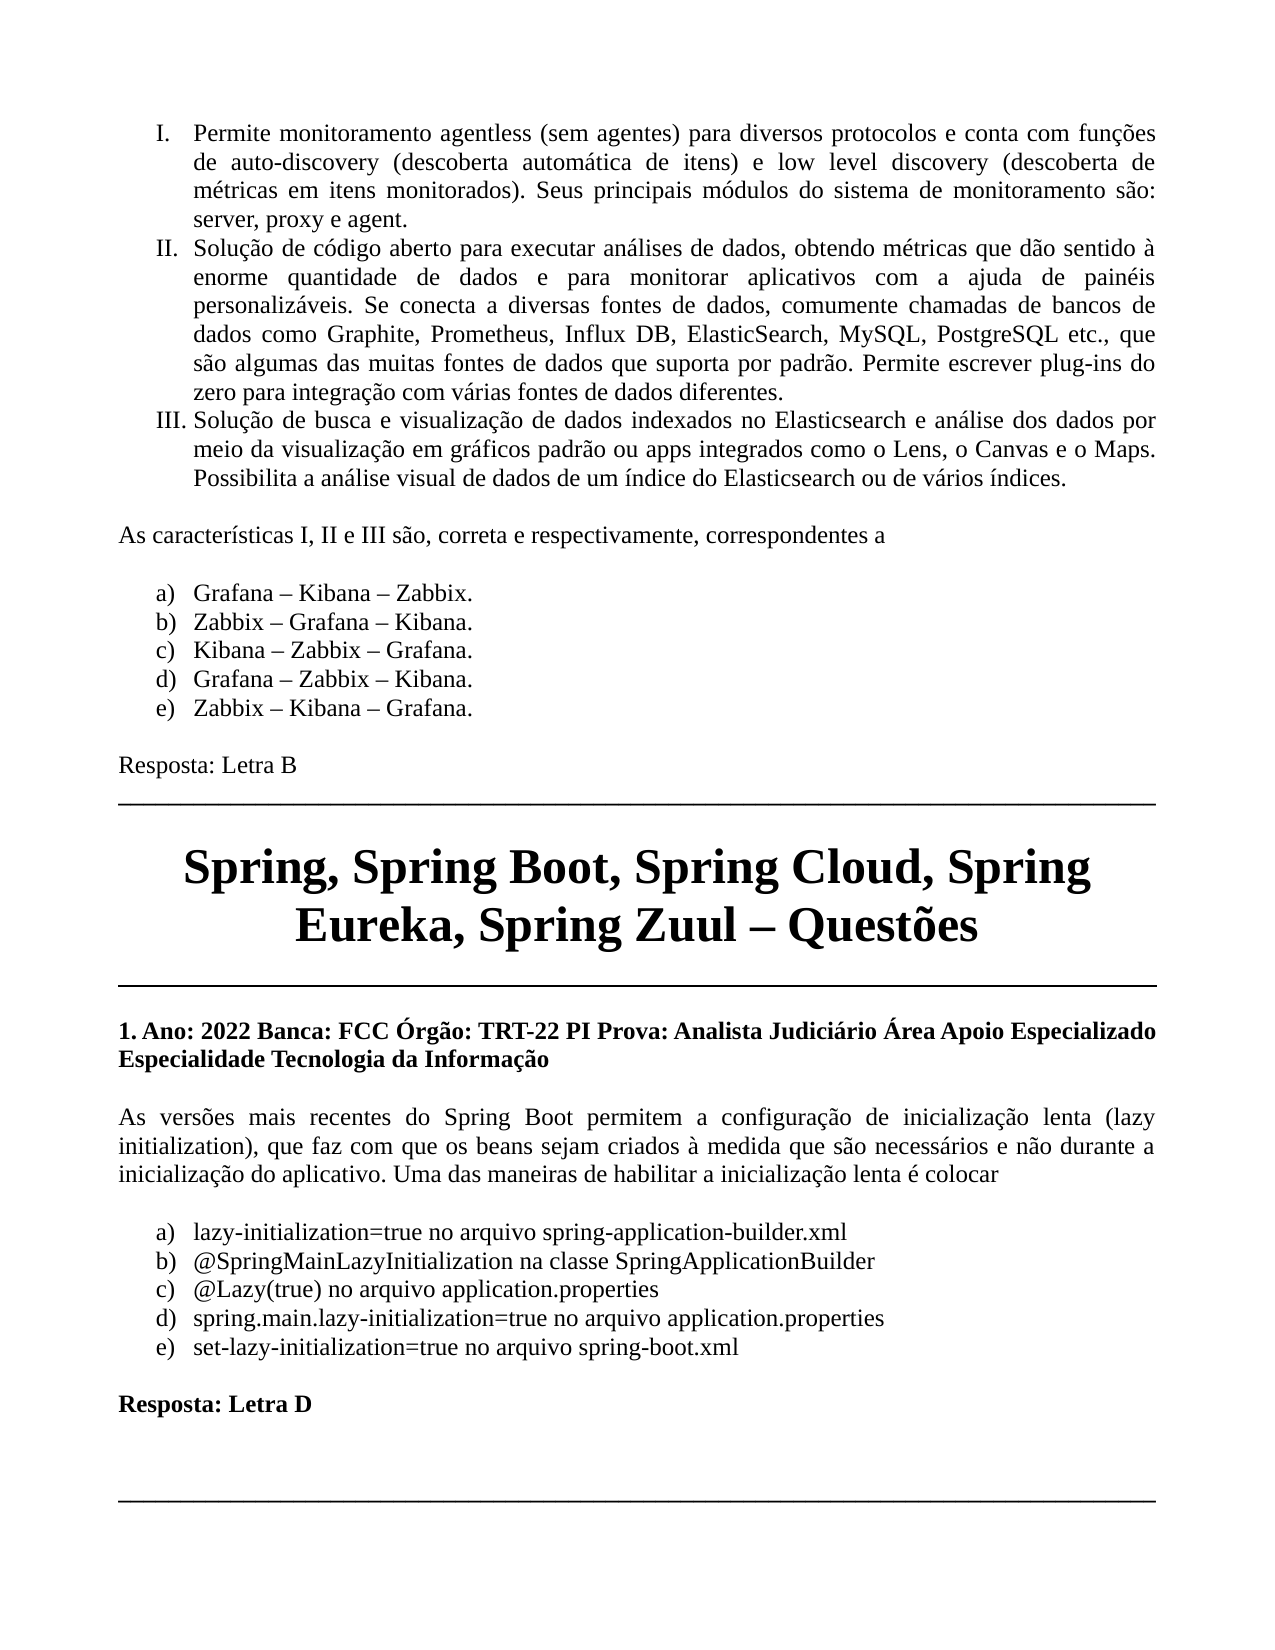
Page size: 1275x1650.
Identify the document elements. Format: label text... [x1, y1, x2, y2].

list Solução de busca e visualização de dados indexados no Elasticsearch e análise dos dados por meio da visualização em gráficos padrão ou apps integrados como o Lens, o Canvas e o Maps. Possibilita a análise visual de dados de um índice do Elasticsearch ou de vários índices. [156, 406, 1157, 492]
text As características I, II e III são, correta e respectivamente, correspondentes a [118, 521, 1157, 549]
list Zabbix – Kibana – Grafana. [156, 693, 1157, 722]
text Resposta: Letra B [118, 751, 1157, 779]
list Permite monitoramento agentless (sem agentes) para diversos protocolos e conta com funções de auto-discovery (descoberta automática de itens) e low level discovery (descoberta de métricas em itens monitorados). Seus principais módulos do sistema de monitoramento são: server, proxy e agent. [156, 118, 1157, 233]
text 1. Ano: 2022 Banca: FCC Órgão: TRT-22 PI Prova: Analista Judiciário Área Apoio Especializado Especialidade Tecnologia da Informação [118, 1016, 1157, 1073]
text ___________________________________________________________________________________ [118, 1476, 1157, 1504]
list @SpringMainLazyInitialization na classe SpringApplicationBuilder [156, 1246, 1157, 1274]
text As versões mais recentes do Spring Boot permitem a configuração de inicialização lenta (lazy initialization), que faz com que os beans sejam criados à medida que são necessários e não durante a inicialização do aplicativo. Uma das maneiras de habilitar a inicialização lenta é colocar [118, 1102, 1157, 1188]
list lazy-initialization=true no arquivo spring-application-builder.xml [156, 1217, 1157, 1246]
list Grafana – Kibana – Zabbix. [156, 578, 1157, 607]
list Grafana – Zabbix – Kibana. [156, 664, 1157, 693]
text ___________________________________________________________________________________ [118, 779, 1157, 808]
list Zabbix – Grafana – Kibana. [156, 607, 1157, 636]
text Resposta: Letra D [118, 1389, 1157, 1418]
list @Lazy(true) no arquivo application.properties [156, 1274, 1157, 1303]
list Kibana – Zabbix – Grafana. [156, 636, 1157, 664]
text Spring, Spring Boot, Spring Cloud, Spring Eureka, Spring Zuul – Questões [118, 837, 1157, 952]
list spring.main.lazy-initialization=true no arquivo application.properties [156, 1303, 1157, 1332]
list Solução de código aberto para executar análises de dados, obtendo métricas que dão sentido à enorme quantidade de dados e para monitorar aplicativos com a ajuda de painéis personalizáveis. Se conecta a diversas fontes de dados, comumente chamadas de bancos de dados como Graphite, Prometheus, Influx DB, ElasticSearch, MySQL, PostgreSQL etc., que são algumas das muitas fontes de dados que suporta por padrão. Permite escrever plug-ins do zero para integração com várias fontes de dados diferentes. [156, 233, 1157, 406]
list set-lazy-initialization=true no arquivo spring-boot.xml [156, 1332, 1157, 1361]
